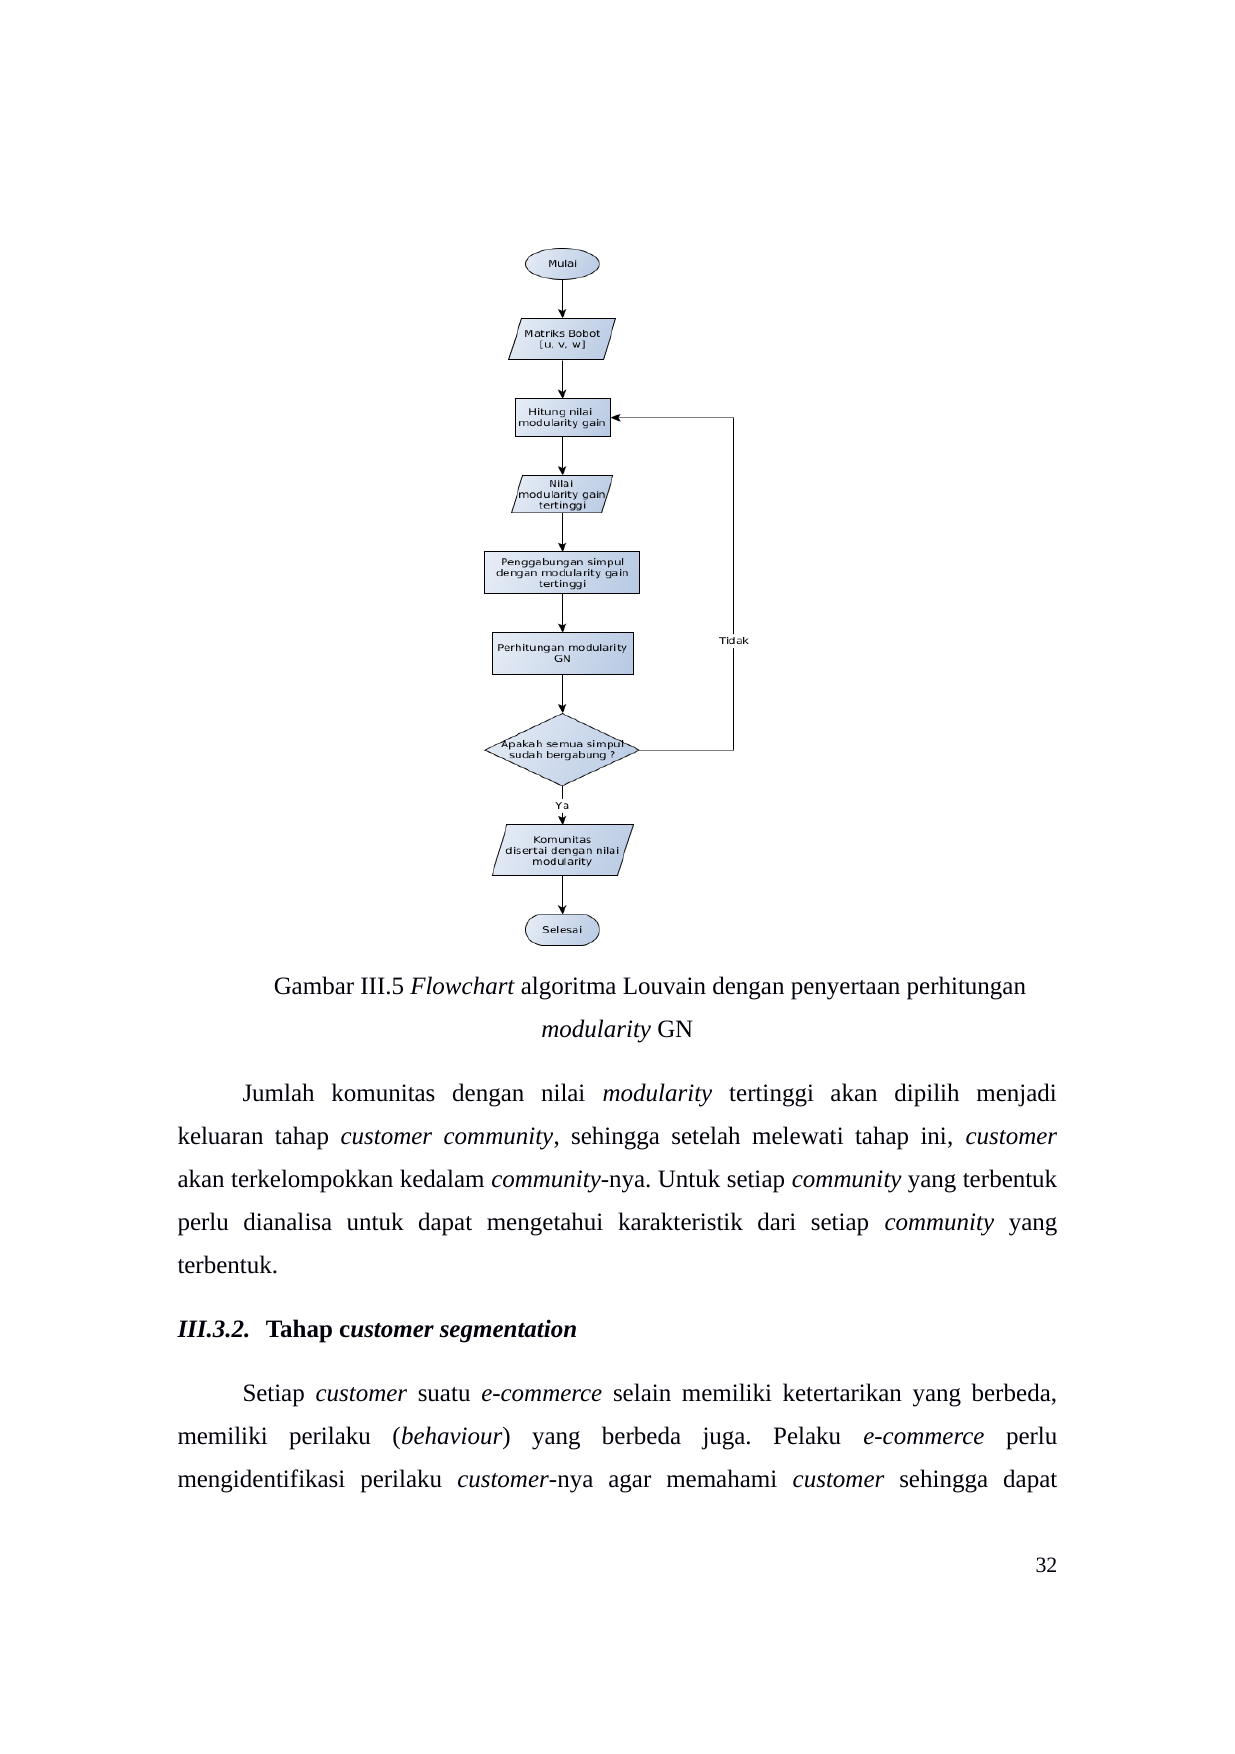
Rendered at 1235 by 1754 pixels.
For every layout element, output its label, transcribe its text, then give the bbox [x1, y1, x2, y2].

text Jumlah komunitas dengan nilai modularity tertinggi akan dipilih menjadi keluaran tahap customer community, sehingga setelah melewati tahap ini, customer akan terkelompokkan kedalam community-nya. Untuk setiap community yang terbentuk perlu dianalisa untuk dapat mengetahui karakteristik dari setiap community yang terbentuk. [177, 1078, 1057, 1279]
picture [470, 236, 764, 957]
subtitle Tahap customer segmentation [177, 1314, 1057, 1343]
text Setiap customer suatu e-commerce selain memiliki ketertarikan yang berbeda, memiliki perilaku (behaviour) yang berbeda juga. Pelaku e-commerce perlu mengidentifikasi perilaku customer-nya agar memahami customer sehingga dapat [177, 1378, 1057, 1493]
text Gambar III.5 Flowchart algoritma Louvain dengan penyertaan perhitungan modularity GN [177, 236, 1057, 1043]
